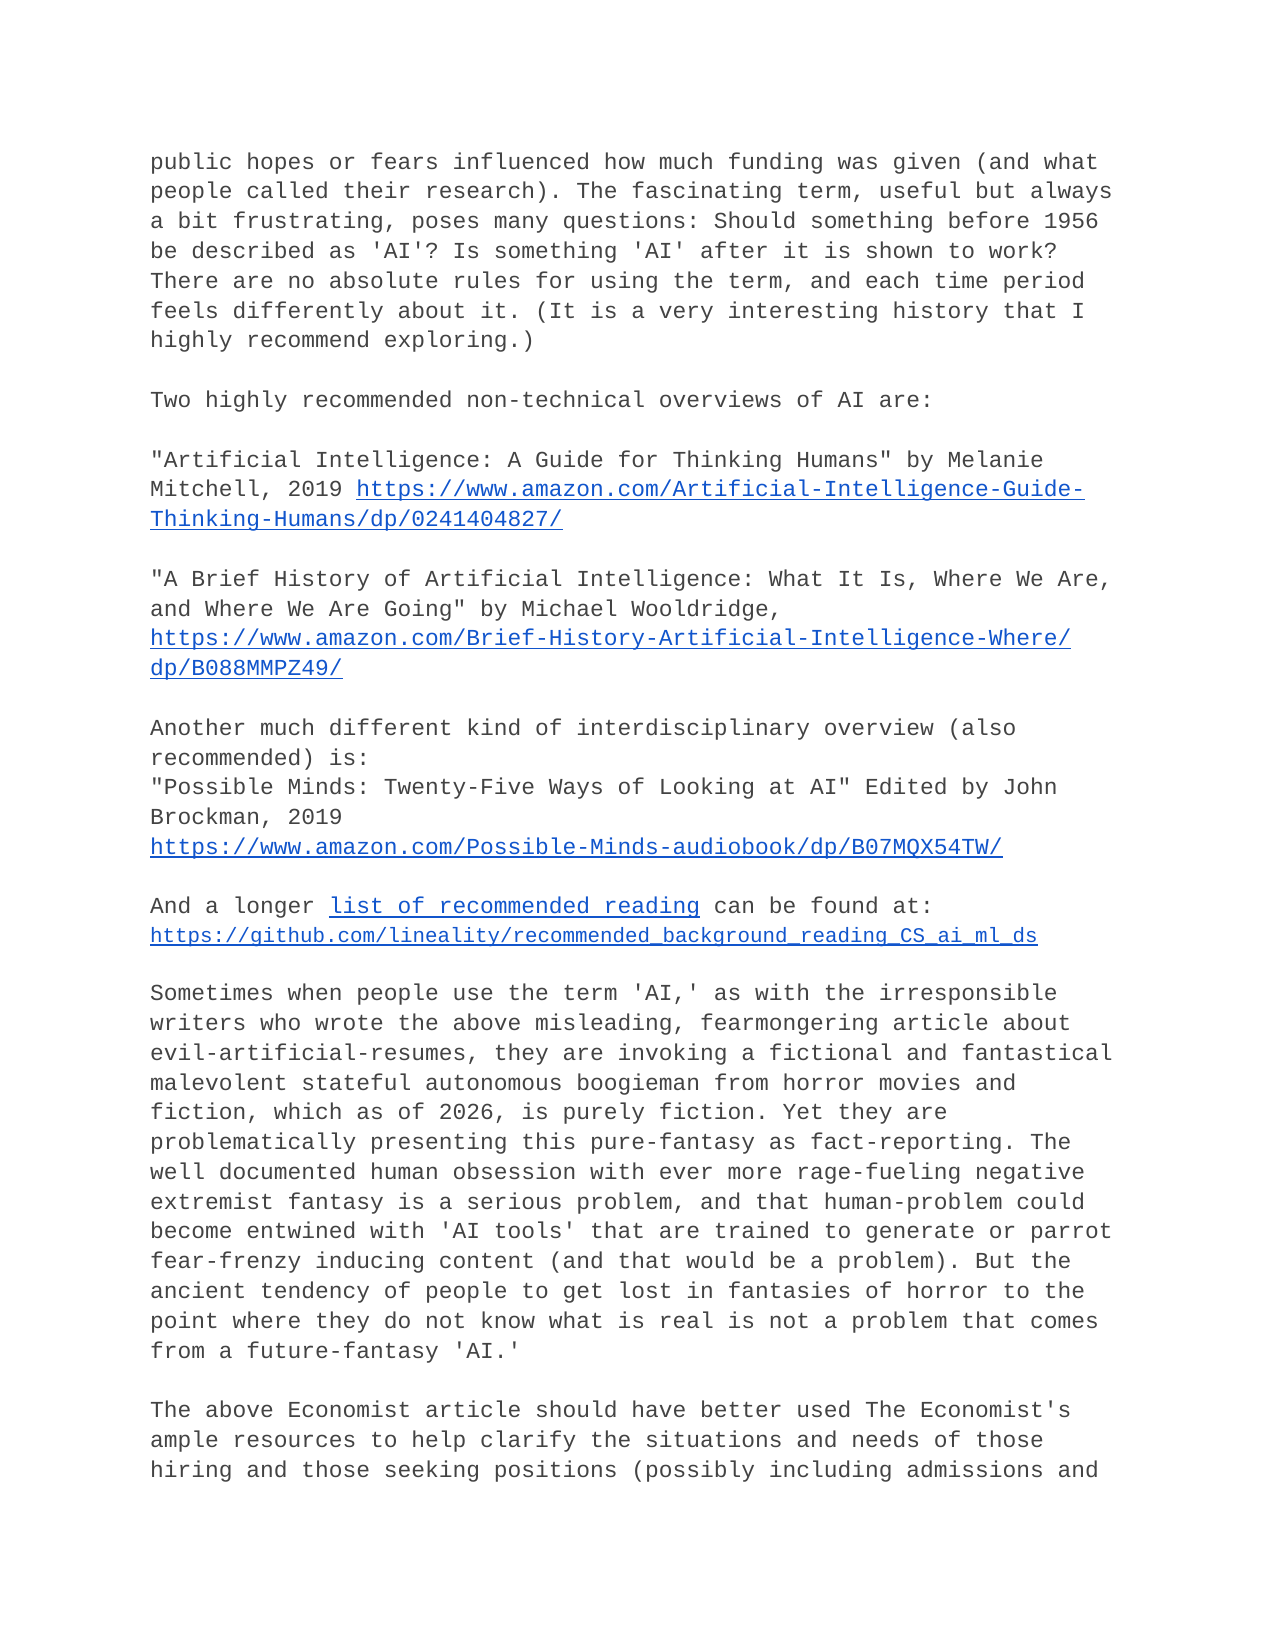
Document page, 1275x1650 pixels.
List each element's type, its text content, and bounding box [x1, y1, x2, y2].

text And a longer list of recommended reading can be found at: [150, 895, 1125, 921]
text Two highly recommended non-technical overviews of AI are: [150, 388, 1125, 414]
text Another much different kind of interdisciplinary overview (also recommended) is: [150, 716, 1125, 772]
text https://github.com/lineality/recommended_background_reading_CS_ai_ml_ds [150, 924, 1125, 948]
text The above Economist article should have better used The Economist's ample resources to help clarify the situations and needs of those hiring and those seeking positions (possibly including admissions and [150, 1399, 1125, 1484]
text public hopes or fears influenced how much funding was given (and what people called their research). The fascinating term, useful but always a bit frustrating, poses many questions: Should something before 1956 be described as 'AI'? Is something 'AI' after it is shown to work? There are no absolute rules for using the term, and each time period feels differently about it. (It is a very interesting history that I highly recommend exploring.) [150, 150, 1125, 355]
text "Artificial Intelligence: A Guide for Thinking Humans" by Melanie Mitchell, 2019 https://www.amazon.com/Artificial-Intelligence-Guide-Thinking-Humans/dp/0241404827/ [150, 448, 1125, 533]
text "A Brief History of Artificial Intelligence: What It Is, Where We Are, and Where We Are Going" by Michael Wooldridge, https://www.amazon.com/Brief-History-Artificial-Intelligence-Where/dp/B088MMPZ49/ [150, 567, 1125, 682]
text Sometimes when people use the term 'AI,' as with the irresponsible writers who wrote the above misleading, fearmongering article about evil-artificial-resumes, they are invoking a fictional and fantastical malevolent stateful autonomous boogieman from horror movies and fiction, which as of 2026, is purely fiction. Yet they are problematically presenting this pure-fantasy as fact-reporting. The well documented human obsession with ever more rage-fueling negative extremist fantasy is a serious problem, and that human-problem could become entwined with 'AI tools' that are trained to generate or parrot fear-frenzy inducing content (and that would be a problem). But the ancient tendency of people to get lost in fantasies of horror to the point where they do not know what is real is not a problem that comes from a future-fantasy 'AI.' [150, 982, 1125, 1365]
text "Possible Minds: Twenty-Five Ways of Looking at AI" Edited by John Brockman, 2019 https://www.amazon.com/Possible-Minds-audiobook/dp/B07MQX54TW/ [150, 776, 1125, 861]
